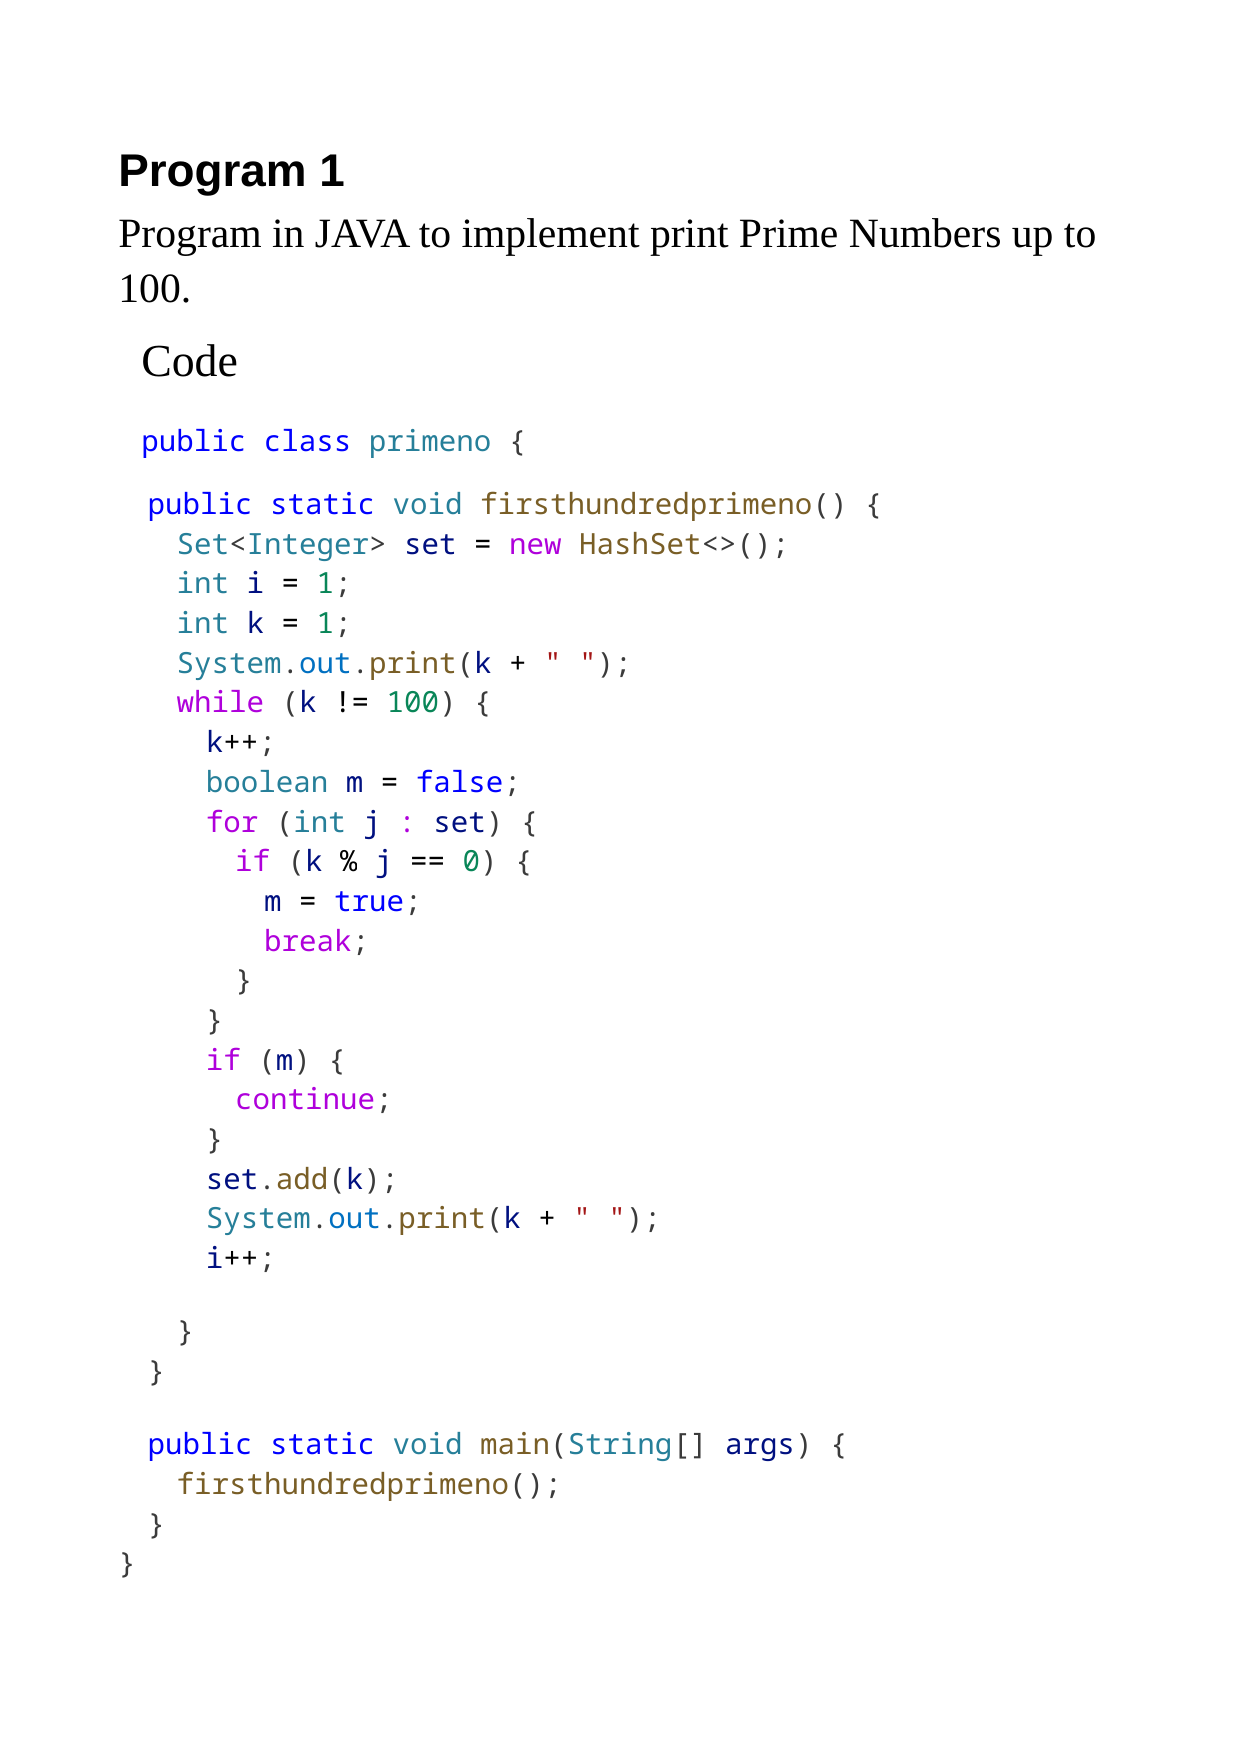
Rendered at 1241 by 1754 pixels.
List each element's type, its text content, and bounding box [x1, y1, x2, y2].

text firsthundredprimeno(); [118, 1463, 1157, 1503]
text } [118, 959, 1157, 999]
text public static void firsthundredprimeno() { [118, 483, 1157, 523]
text public static void main(String[] args) { [118, 1423, 1157, 1463]
text continue; [118, 1079, 1157, 1118]
text } [118, 1118, 1157, 1158]
text int k = 1; [118, 602, 1157, 642]
text i++; [118, 1237, 1157, 1277]
text break; [118, 920, 1157, 959]
text set.add(k); [118, 1158, 1157, 1198]
text Code [118, 333, 1157, 386]
text if (m) { [118, 1039, 1157, 1079]
text } [118, 1350, 1157, 1390]
text } [118, 1503, 1157, 1543]
text } [118, 1543, 1157, 1582]
text public class primeno { [118, 408, 1157, 461]
text System.out.print(k + " "); [118, 642, 1157, 682]
text } [118, 999, 1157, 1039]
text System.out.print(k + " "); [118, 1198, 1157, 1237]
text m = true; [118, 880, 1157, 920]
text } [118, 1311, 1157, 1350]
text k++; [118, 721, 1157, 761]
text if (k % j == 0) { [118, 841, 1157, 880]
text Set<Integer> set = new HashSet<>(); [118, 523, 1157, 563]
subtitle Program 1 [118, 143, 1157, 196]
text int i = 1; [118, 563, 1157, 602]
text while (k != 100) { [118, 682, 1157, 721]
text for (int j : set) { [118, 801, 1157, 841]
text boolean m = false; [118, 761, 1157, 801]
text Program in JAVA to implement print Prime Numbers up to 100. [118, 208, 1157, 311]
